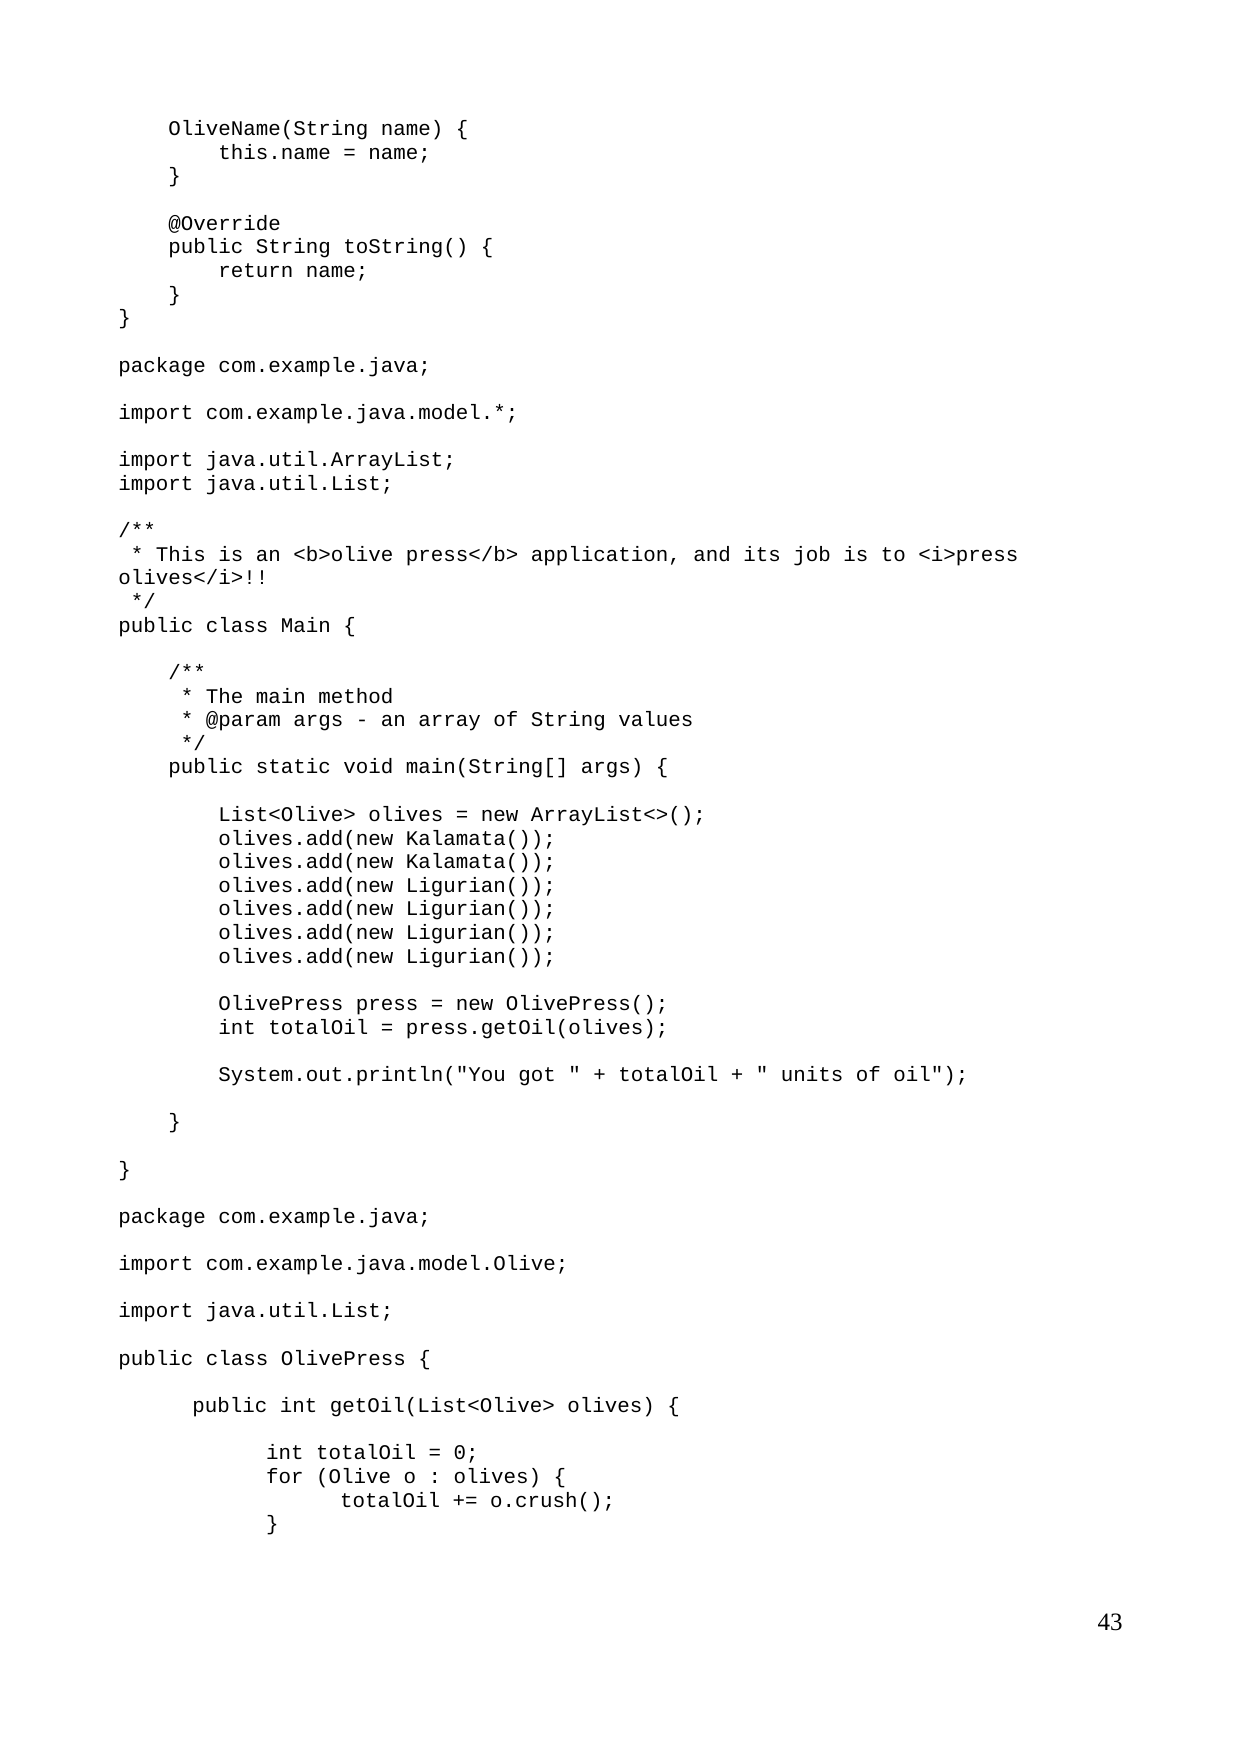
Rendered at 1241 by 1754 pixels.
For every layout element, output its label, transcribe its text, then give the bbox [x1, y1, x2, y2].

text int totalOil = press.getOil(olives); [118, 1017, 1122, 1040]
text import java.util.ArrayList; [118, 449, 1122, 473]
text */ [118, 733, 1122, 757]
text System.out.println("You got " + totalOil + " units of oil"); [118, 1064, 1122, 1088]
text for (Olive o : olives) { [118, 1466, 1122, 1489]
text import java.util.List; [118, 473, 1122, 496]
text } [118, 165, 1122, 189]
text package com.example.java; [118, 1206, 1122, 1229]
text * The main method [118, 686, 1122, 709]
text import java.util.List; [118, 1300, 1122, 1324]
text this.name = name; [118, 142, 1122, 165]
text */ [118, 591, 1122, 615]
text OlivePress press = new OlivePress(); [118, 993, 1122, 1017]
text } [118, 1111, 1122, 1135]
text } [118, 1158, 1122, 1182]
text package com.example.java; [118, 354, 1122, 378]
text int totalOil = 0; [118, 1442, 1122, 1466]
text public int getOil(List<Olive> olives) { [118, 1395, 1122, 1419]
text List<Olive> olives = new ArrayList<>(); [118, 804, 1122, 827]
text * This is an <b>olive press</b> application, and its job is to <i>press olives</i>!! [118, 544, 1122, 591]
text } [118, 307, 1122, 331]
text } [118, 1513, 1122, 1537]
text @Override [118, 213, 1122, 236]
text public String toString() { [118, 236, 1122, 260]
text /** [118, 520, 1122, 544]
text OliveName(String name) { [118, 118, 1122, 142]
text } [118, 284, 1122, 307]
text olives.add(new Ligurian()); [118, 875, 1122, 898]
text olives.add(new Kalamata()); [118, 851, 1122, 875]
text olives.add(new Ligurian()); [118, 922, 1122, 946]
text import com.example.java.model.*; [118, 402, 1122, 426]
text totalOil += o.crush(); [118, 1489, 1122, 1513]
text return name; [118, 260, 1122, 284]
text import com.example.java.model.Olive; [118, 1253, 1122, 1277]
text public class Main { [118, 615, 1122, 638]
text olives.add(new Kalamata()); [118, 827, 1122, 851]
text public class OlivePress { [118, 1348, 1122, 1371]
text olives.add(new Ligurian()); [118, 898, 1122, 922]
text * @param args - an array of String values [118, 709, 1122, 733]
text public static void main(String[] args) { [118, 757, 1122, 780]
text /** [118, 662, 1122, 686]
text olives.add(new Ligurian()); [118, 946, 1122, 969]
